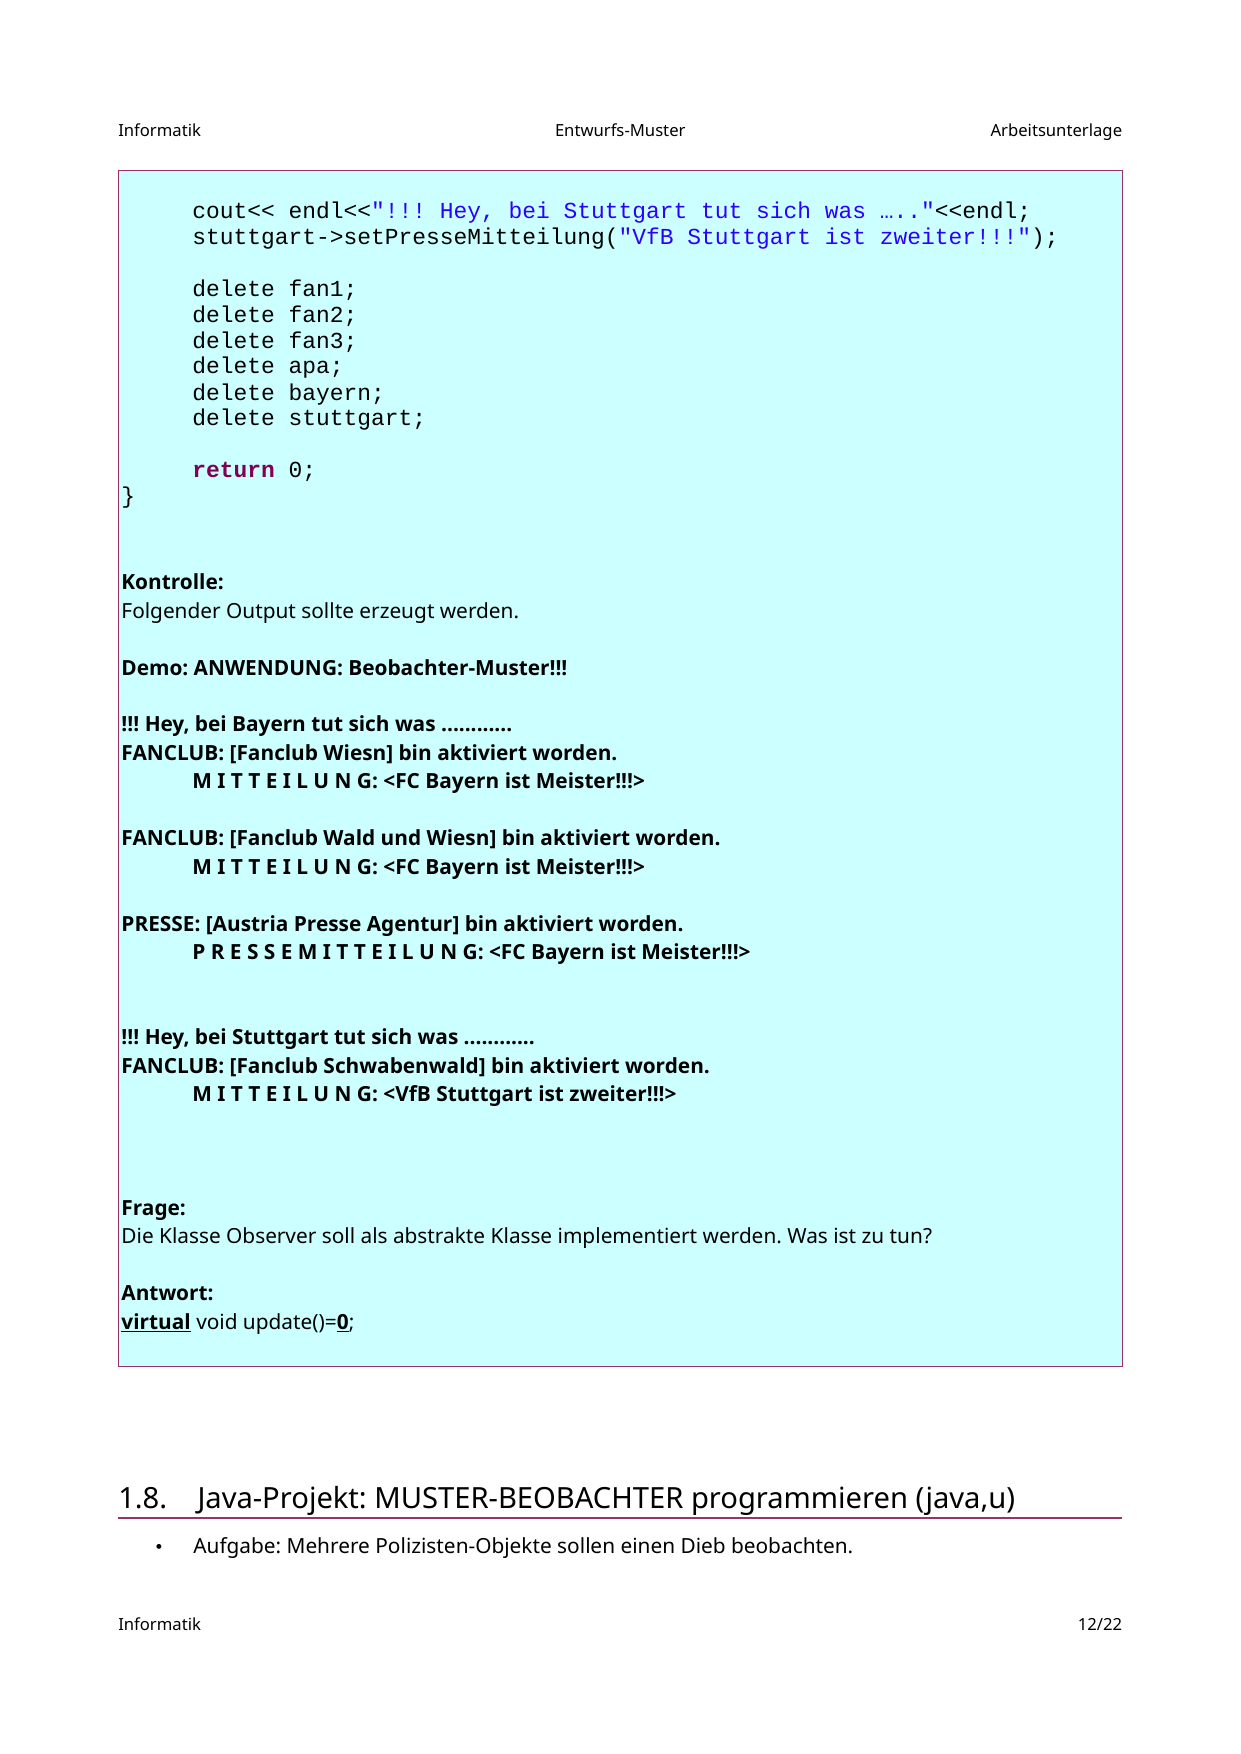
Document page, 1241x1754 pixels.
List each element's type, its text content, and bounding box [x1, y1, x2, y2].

text FANCLUB: [Fanclub Wald und Wiesn] bin aktiviert worden. [119, 820, 1122, 849]
subtitle Java-Projekt: MUSTER-BEOBACHTER programmieren (java,u) [118, 1477, 1122, 1517]
text delete apa; [119, 352, 1122, 378]
text Folgender Output sollte erzeugt werden. [119, 593, 1122, 621]
text FANCLUB: [Fanclub Schwabenwald] bin aktiviert worden. [119, 1048, 1122, 1076]
list Aufgabe: Mehrere Polizisten-Objekte sollen einen Dieb beobachten. [156, 1531, 1122, 1560]
text delete bayern; [119, 378, 1122, 404]
text cout<< endl<<"!!! Hey, bei Stuttgart tut sich was ….."<<endl; [119, 196, 1122, 222]
text P R E S S E M I T T E I L U N G: <FC Bayern ist Meister!!!> [119, 934, 1122, 962]
text stuttgart->setPresseMitteilung("VfB Stuttgart ist zweiter!!!"); [119, 222, 1122, 248]
text return 0; [119, 456, 1122, 482]
text Frage: Die Klasse Observer soll als abstrakte Klasse implementiert werden. Was ist zu tun? Antwort: virtual void update()=0; [119, 1190, 1122, 1332]
text !!! Hey, bei Stuttgart tut sich was ............ [119, 1019, 1122, 1048]
text delete fan1; [119, 274, 1122, 300]
text delete fan2; [119, 300, 1122, 326]
text PRESSE: [Austria Presse Agentur] bin aktiviert worden. [119, 906, 1122, 934]
text Demo: ANWENDUNG: Beobachter-Muster!!! [119, 650, 1122, 678]
text M I T T E I L U N G: <FC Bayern ist Meister!!!> [119, 849, 1122, 877]
text delete stuttgart; [119, 404, 1122, 430]
text } [119, 482, 1122, 507]
text !!! Hey, bei Bayern tut sich was ............ [119, 707, 1122, 735]
text delete fan3; [119, 326, 1122, 352]
text M I T T E I L U N G: <VfB Stuttgart ist zweiter!!!> [119, 1076, 1122, 1105]
text Kontrolle: [119, 564, 1122, 593]
text M I T T E I L U N G: <FC Bayern ist Meister!!!> [119, 763, 1122, 792]
text FANCLUB: [Fanclub Wiesn] bin aktiviert worden. [119, 735, 1122, 763]
